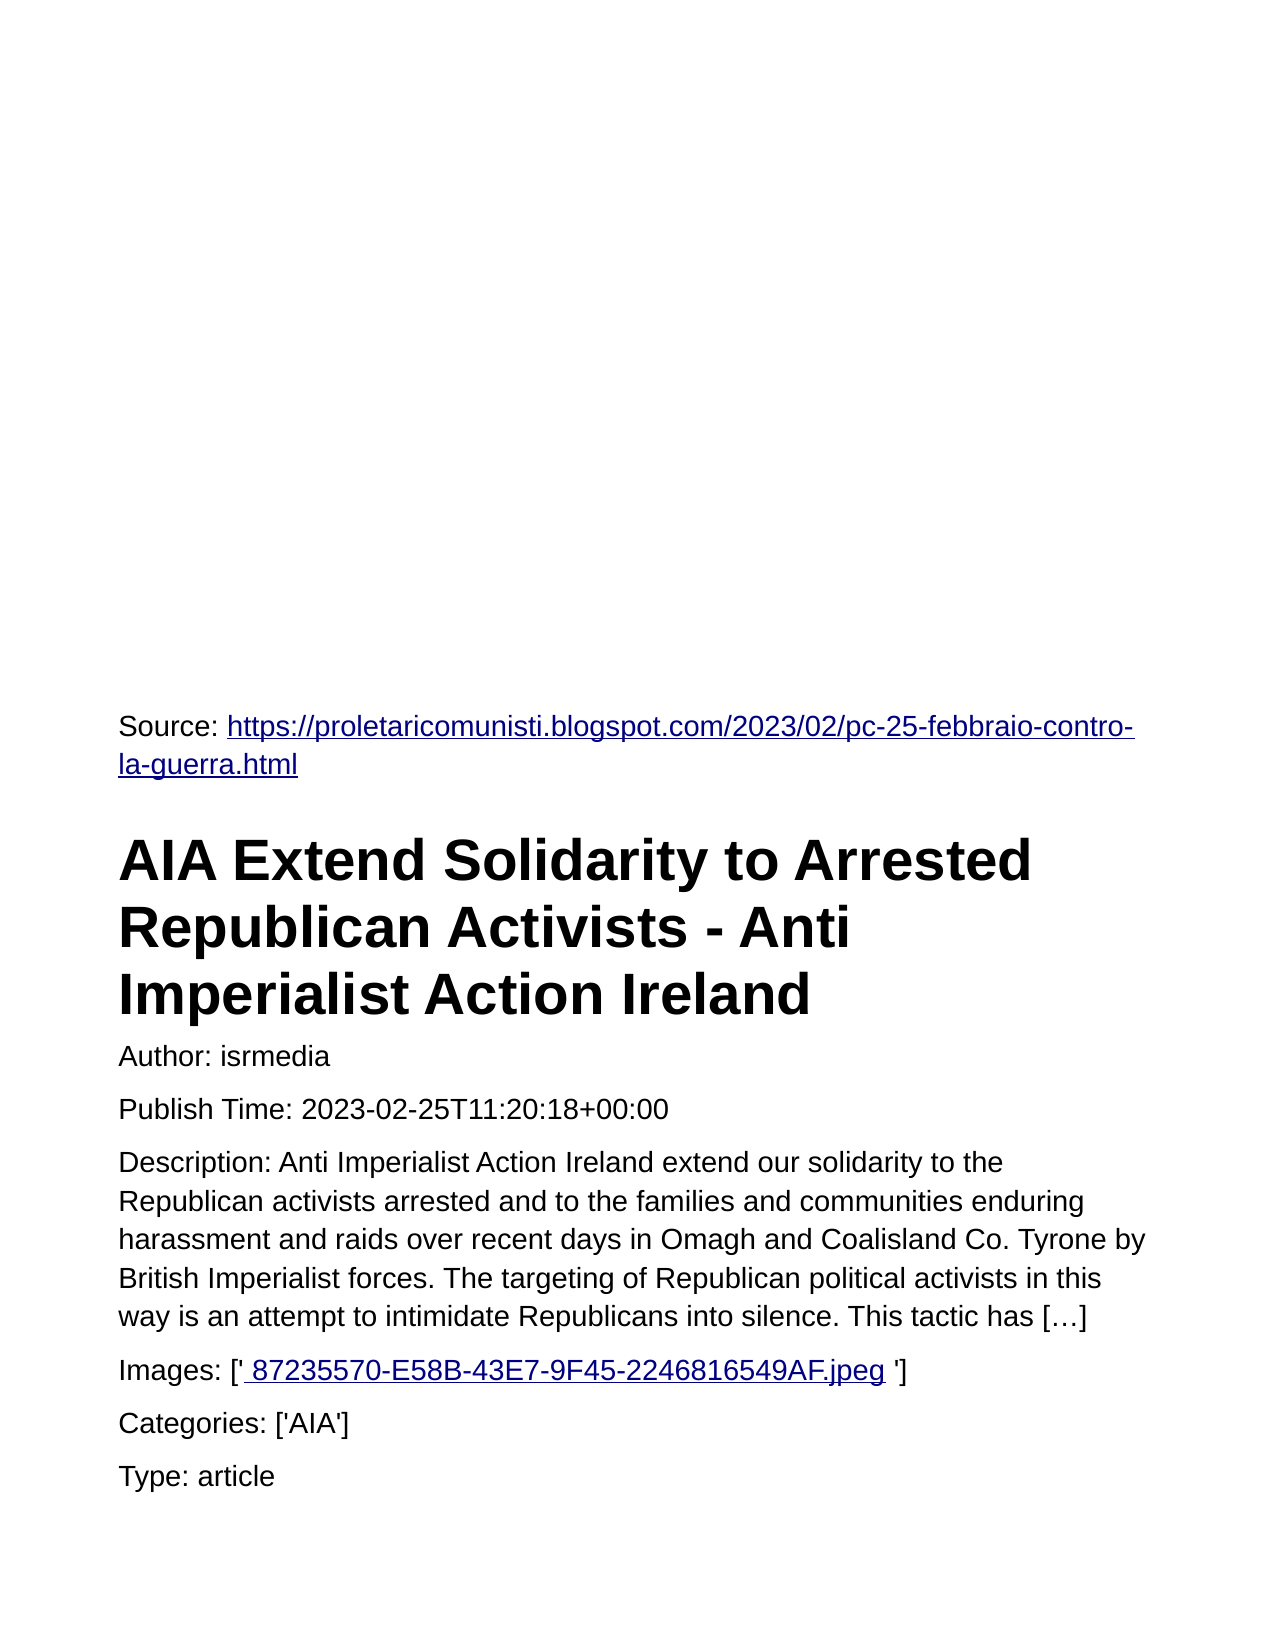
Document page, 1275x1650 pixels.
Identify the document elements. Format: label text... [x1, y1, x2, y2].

text Author: isrmedia [118, 1039, 1157, 1072]
text Categories: ['AIA'] [118, 1406, 1157, 1439]
text Description: Anti Imperialist Action Ireland extend our solidarity to the Republican activists arrested and to the families and communities enduring harassment and raids over recent days in Omagh and Coalisland Co. Tyrone by British Imperialist forces. The targeting of Republican political activists in this way is an attempt to intimidate Republicans into silence. This tactic has […] [118, 1145, 1157, 1333]
text Publish Time: 2023-02-25T11:20:18+00:00 [118, 1092, 1157, 1126]
text Images: [' 87235570-E58B-43E7-9F45-2246816549AF.jpeg '] [118, 1352, 1157, 1386]
text Type: article [118, 1459, 1157, 1492]
text Source: https://proletaricomunisti.blogspot.com/2023/02/pc-25-febbraio-contro-la-guerra.html [118, 708, 1157, 781]
subtitle AIA Extend Solidarity to Arrested Republican Activists - Anti Imperialist Action Ireland [118, 825, 1157, 1026]
